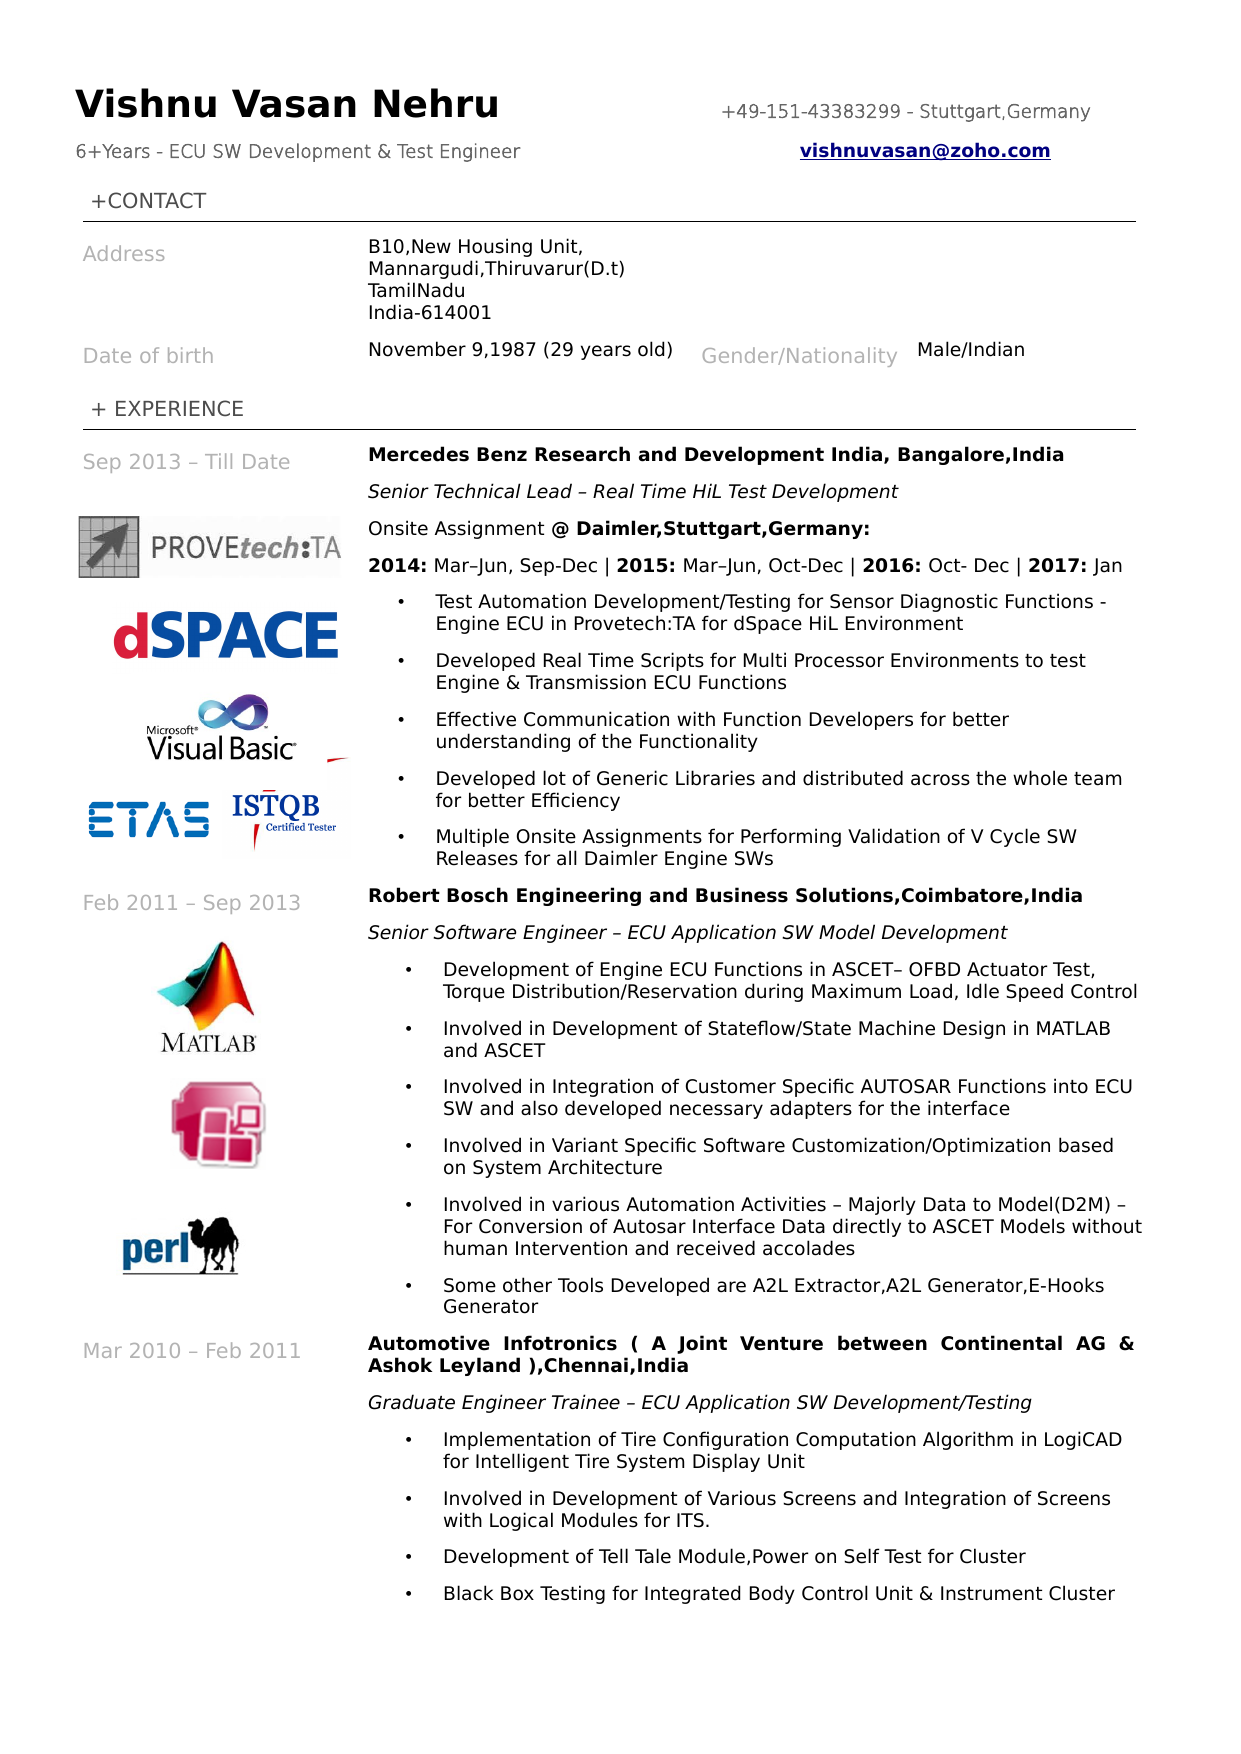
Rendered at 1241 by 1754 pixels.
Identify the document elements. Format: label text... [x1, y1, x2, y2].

picture [96, 1078, 267, 1332]
table_cell Gender/Nationality [694, 331, 909, 382]
table_cell Sep 2013 – Till Date [75, 437, 360, 878]
table_cell Date of birth [75, 331, 360, 382]
table_cell +CONTACT [75, 174, 1144, 228]
picture [151, 932, 265, 1060]
table_cell Address [75, 229, 360, 331]
table_cell Robert Bosch Engineering and Business Solutions,Coimbatore,India Senior Software Engineer – ECU Application SW Model Development Development of Engine ECU Functions in ASCET– OFBD Actuator Test, Torque Distribution/Reservation during Maximum Load, Idle Speed Control Involved in Development of Stateflow/State Machine Design in MATLAB and ASCET Involved in Integration of Customer Specific AUTOSAR Functions into ECU SW and also developed necessary adapters for the interface Involved in Variant Specific Software Customization/Optimization based on System Architecture Involved in various Automation Activities – Majorly Data to Model(D2M) – For Conversion of Autosar Interface Data directly to ASCET Models without human Intervention and received accolades Some other Tools Developed are A2L Extractor,A2L Generator,E-Hooks Generator [360, 878, 1144, 1326]
table_cell B10,New Housing Unit, Mannargudi,Thiruvarur(D.t) TamilNadu India-614001 [360, 229, 1144, 331]
table_header Vishnu Vasan Nehru +49-151-43383299 - Stuttgart,Germany 6+Years - ECU SW Development & Test Engineer vishnuvasan@zoho.com [75, 75, 1144, 174]
table_cell Male/Indian [909, 331, 1144, 382]
table_cell Mercedes Benz Research and Development India, Bangalore,India Senior Technical Lead – Real Time HiL Test Development Onsite Assignment @ Daimler,Stuttgart,Germany: 2014: Mar–Jun, Sep-Dec | 2015: Mar–Jun, Oct-Dec | 2016: Oct- Dec | 2017: Jan Test Automation Development/Testing for Sensor Diagnostic Functions - Engine ECU in Provetech:TA for dSpace HiL Environment Developed Real Time Scripts for Multi Processor Environments to test Engine & Transmission ECU Functions Effective Communication with Function Developers for better understanding of the Functionality Developed lot of Generic Libraries and distributed across the whole team for better Efficiency Multiple Onsite Assignments for Performing Validation of V Cycle SW Releases for all Daimler Engine SWs [360, 437, 1144, 878]
table_cell Mar 2010 – Feb 2011 [75, 1326, 360, 1650]
table_cell + EXPERIENCE [75, 382, 1144, 437]
picture [78, 516, 342, 578]
table_cell Feb 2011 – Sep 2013 [75, 878, 360, 1326]
table_cell Automotive Infotronics ( A Joint Venture between Continental AG & Ashok Leyland ),Chennai,India Graduate Engineer Trainee – ECU Application SW Development/Testing Implementation of Tire Configuration Computation Algorithm in LogiCAD for Intelligent Tire System Display Unit Involved in Development of Various Screens and Integration of Screens with Logical Modules for ITS. Development of Tell Tale Module,Power on Self Test for Cluster Black Box Testing for Integrated Body Control Unit & Instrument Cluster [360, 1326, 1144, 1650]
picture [88, 602, 351, 859]
table_cell November 9,1987 (29 years old) [360, 331, 694, 382]
